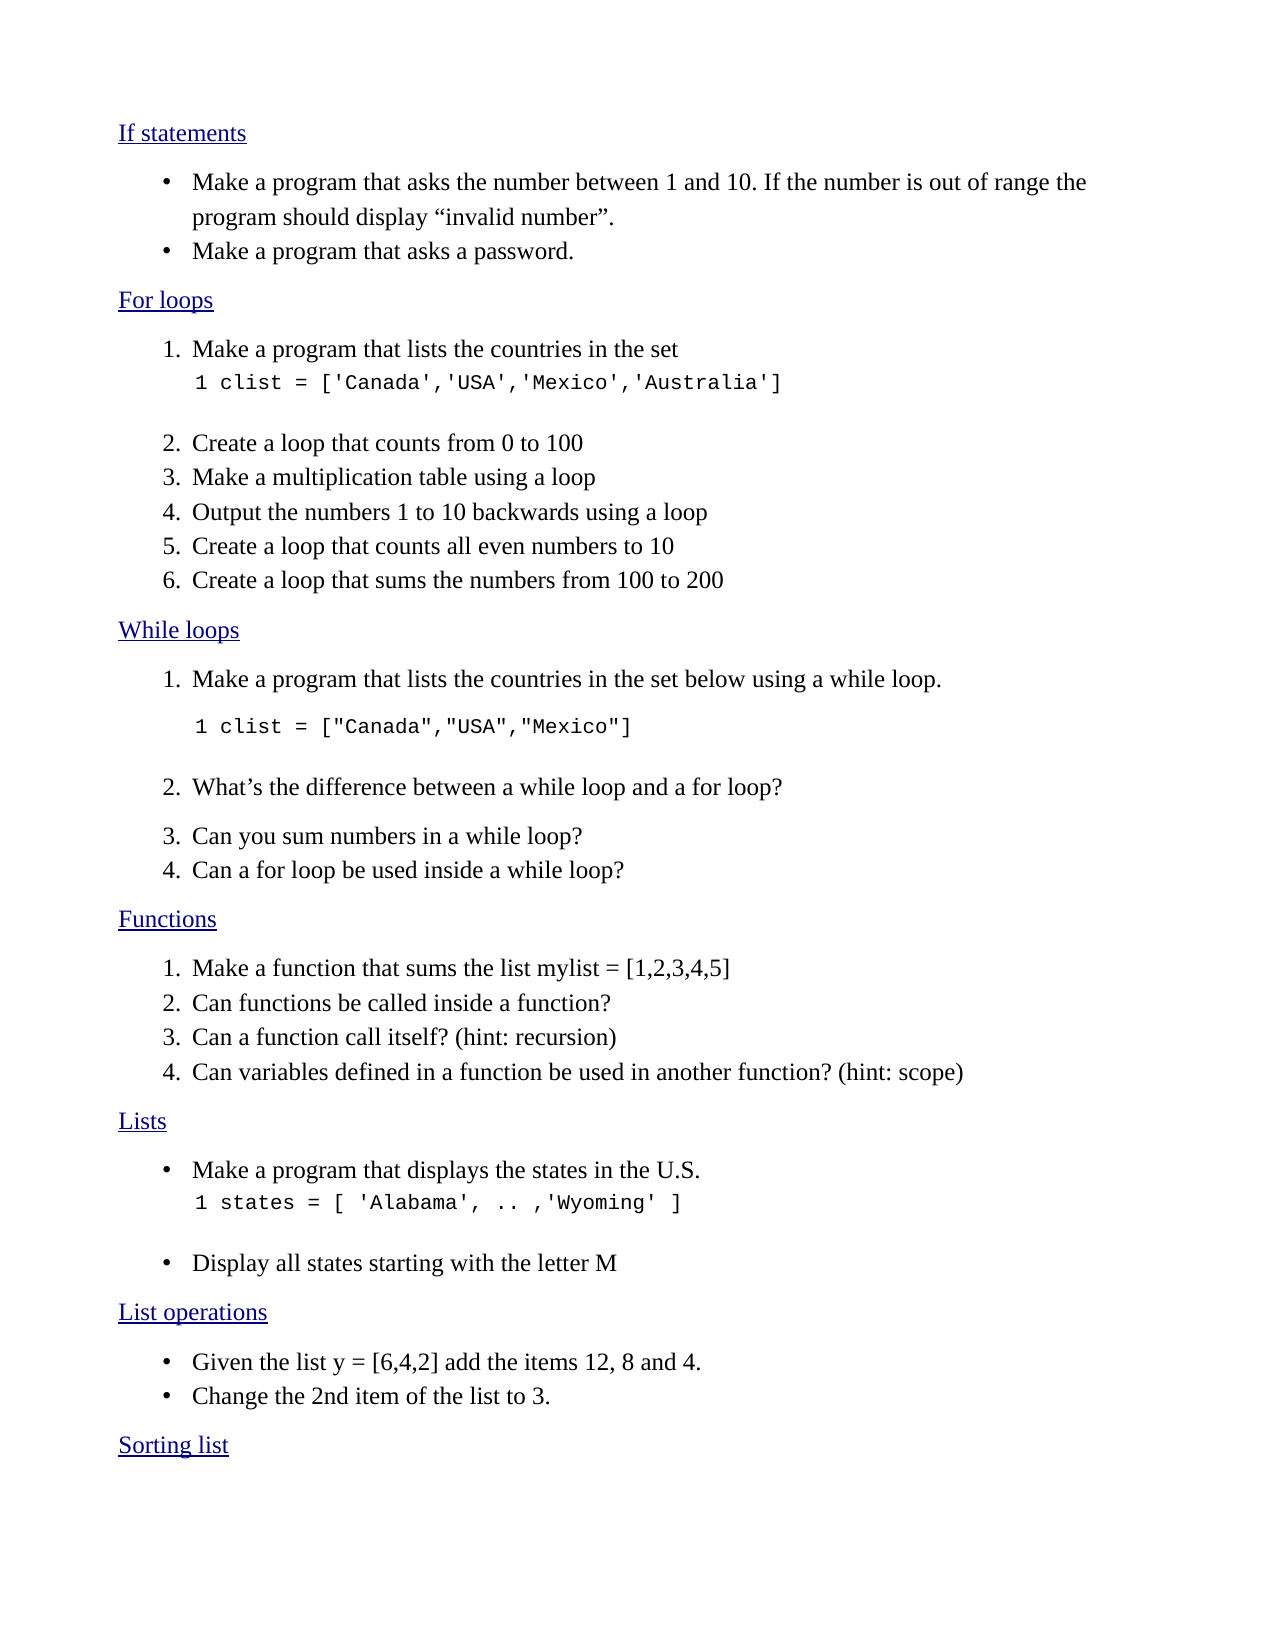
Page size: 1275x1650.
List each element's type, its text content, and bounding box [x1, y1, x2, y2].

table_header clist = ['Canada','USA','Mexico','Australia'] [217, 369, 795, 428]
list Can functions be called inside a function? [162, 988, 1157, 1017]
list Given the list y = [6,4,2] add the items 12, 8 and 4. [162, 1347, 1157, 1375]
list What’s the difference between a while loop and a for loop? [162, 772, 1157, 801]
table_header states = [ 'Alabama', .. ,'Wyoming' ] [217, 1190, 708, 1248]
table_header clist = ["Canada","USA","Mexico"] [217, 713, 645, 772]
list Make a program that asks the number between 1 and 10. If the number is out of range the program should display “invalid number”. [162, 167, 1157, 230]
list Create a loop that counts from 0 to 100 [162, 428, 1157, 456]
list Make a program that lists the countries in the set [162, 334, 1157, 363]
list Can a function call itself? (hint: recursion) [162, 1022, 1157, 1051]
list Make a program that displays the states in the U.S. [162, 1155, 1157, 1184]
text Lists [118, 1106, 1157, 1135]
list Make a function that sums the list mylist = [1,2,3,4,5] [162, 953, 1157, 982]
text While loops [118, 615, 1157, 643]
list Change the 2nd item of the list to 3. [162, 1381, 1157, 1410]
list Make a multiplication table using a loop [162, 462, 1157, 491]
list Can variables defined in a function be used in another function? (hint: scope) [162, 1057, 1157, 1086]
table_header 1 [192, 713, 217, 772]
list Make a program that asks a password. [162, 236, 1157, 265]
list Can a for loop be used inside a while loop? [162, 855, 1157, 884]
table_header 1 [192, 1190, 217, 1248]
list Display all states starting with the letter M [162, 1248, 1157, 1277]
text If statements [118, 118, 1157, 147]
list Create a loop that sums the numbers from 100 to 200 [162, 566, 1157, 594]
text List operations [118, 1297, 1157, 1326]
list Can you sum numbers in a while loop? [162, 821, 1157, 849]
text For loops [118, 285, 1157, 314]
list Create a loop that counts all even numbers to 10 [162, 531, 1157, 560]
list Output the numbers 1 to 10 backwards using a loop [162, 497, 1157, 525]
text Functions [118, 904, 1157, 933]
table_header 1 [192, 369, 217, 428]
text Sorting list [118, 1430, 1157, 1459]
list Make a program that lists the countries in the set below using a while loop. [162, 664, 1157, 692]
